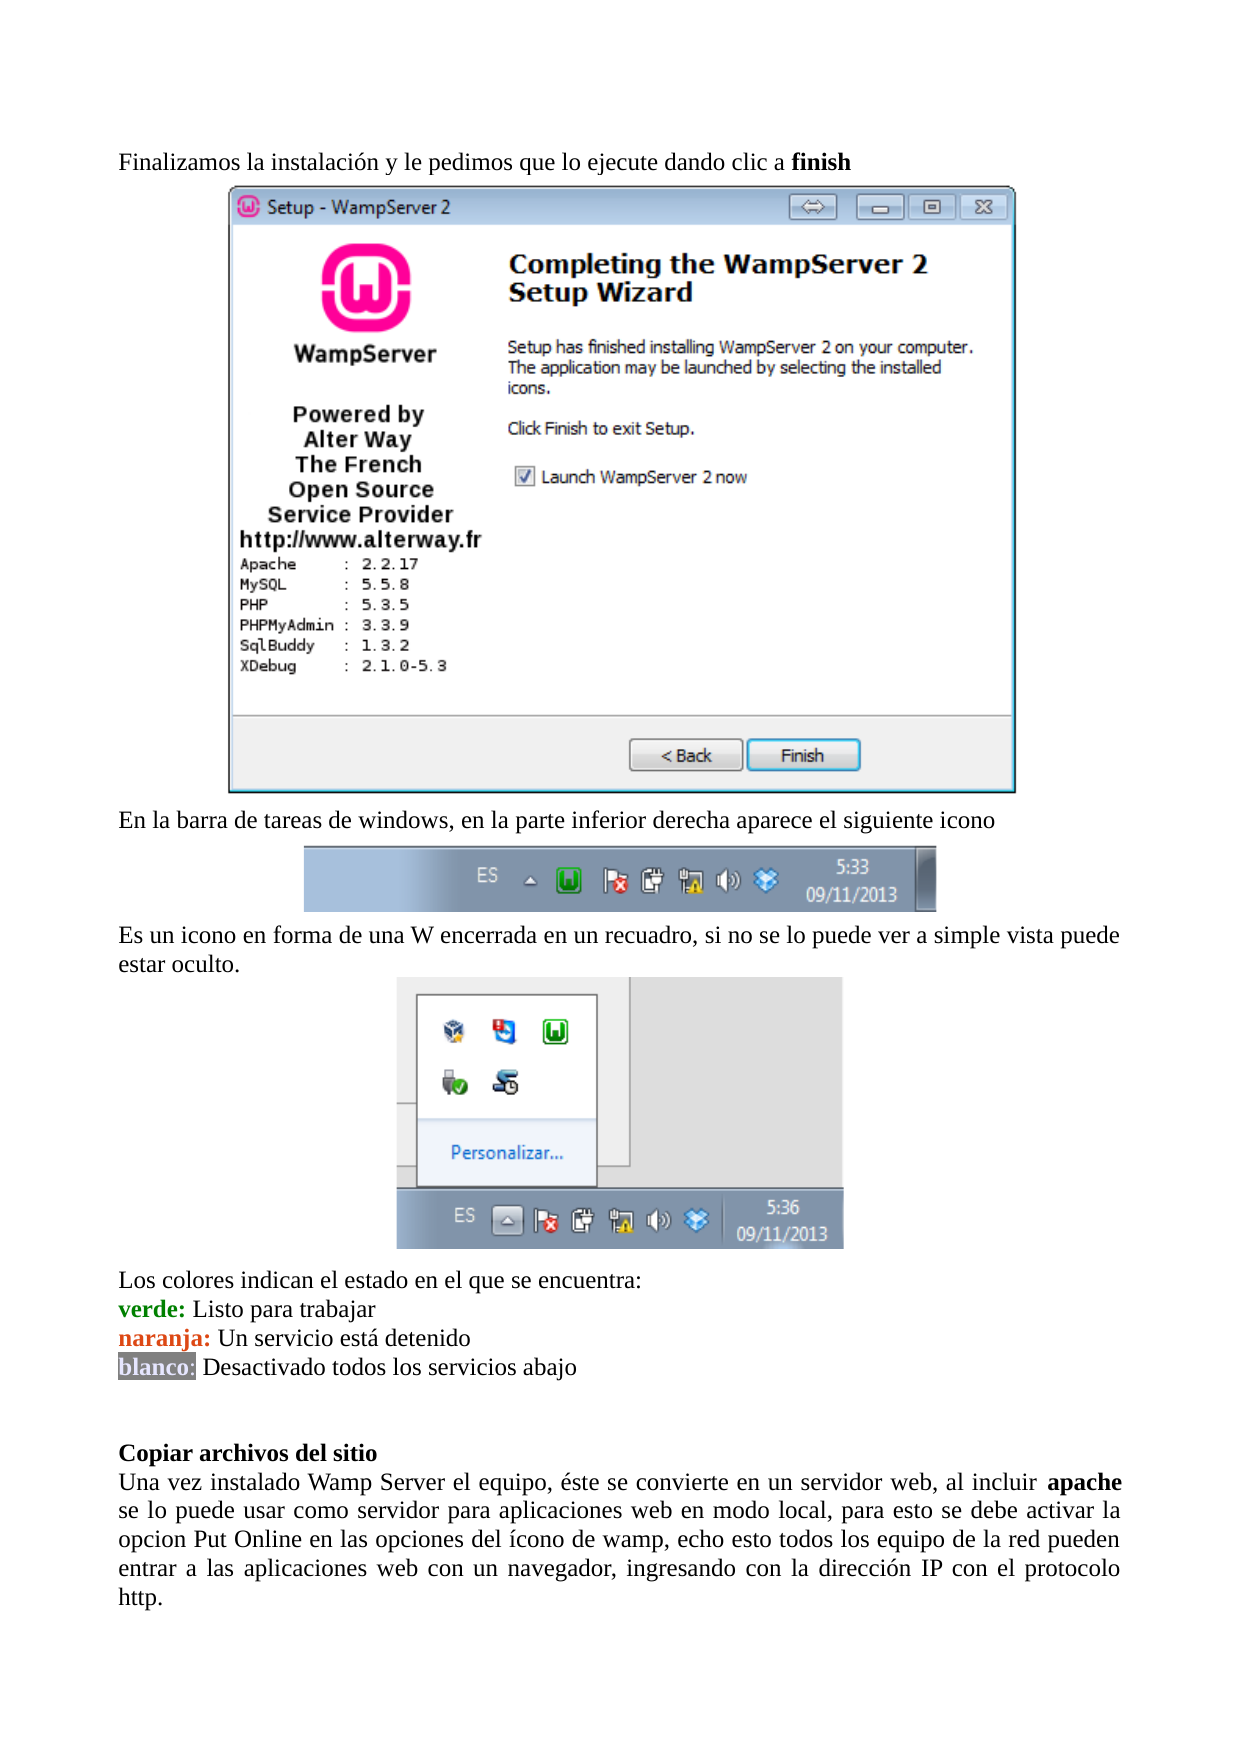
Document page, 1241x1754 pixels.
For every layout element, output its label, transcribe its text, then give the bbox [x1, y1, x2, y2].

text Copiar archivos del sitio [118, 1438, 1122, 1467]
text Finalizamos la instalación y le pedimos que lo ejecute dando clic a finish [118, 147, 1122, 176]
text Una vez instalado Wamp Server el equipo, éste se convierte en un servidor web, al incluir apache se lo puede usar como servidor para aplicaciones web en modo local, para esto se debe activar la opcion Put Online en las opciones del ícono de wamp, echo esto todos los equipo de la red pueden entrar a las aplicaciones web con un navegador, ingresando con la dirección IP con el protocolo http. [118, 1467, 1122, 1610]
text En la barra de tareas de windows, en la parte inferior derecha aparece el siguiente icono [118, 176, 1122, 834]
text verde: Listo para trabajar [118, 1294, 1122, 1323]
text Es un icono en forma de una W encerrada en un recuadro, si no se lo puede ver a simple vista puede estar oculto. [118, 920, 1122, 978]
text Los colores indican el estado en el que se encuentra: [118, 1265, 1122, 1294]
text blanco: Desactivado todos los servicios abajo [118, 1352, 1122, 1380]
picture [217, 175, 1024, 806]
text naranja: Un servicio está detenido [118, 1323, 1122, 1352]
picture [303, 834, 937, 912]
picture [396, 977, 844, 1249]
